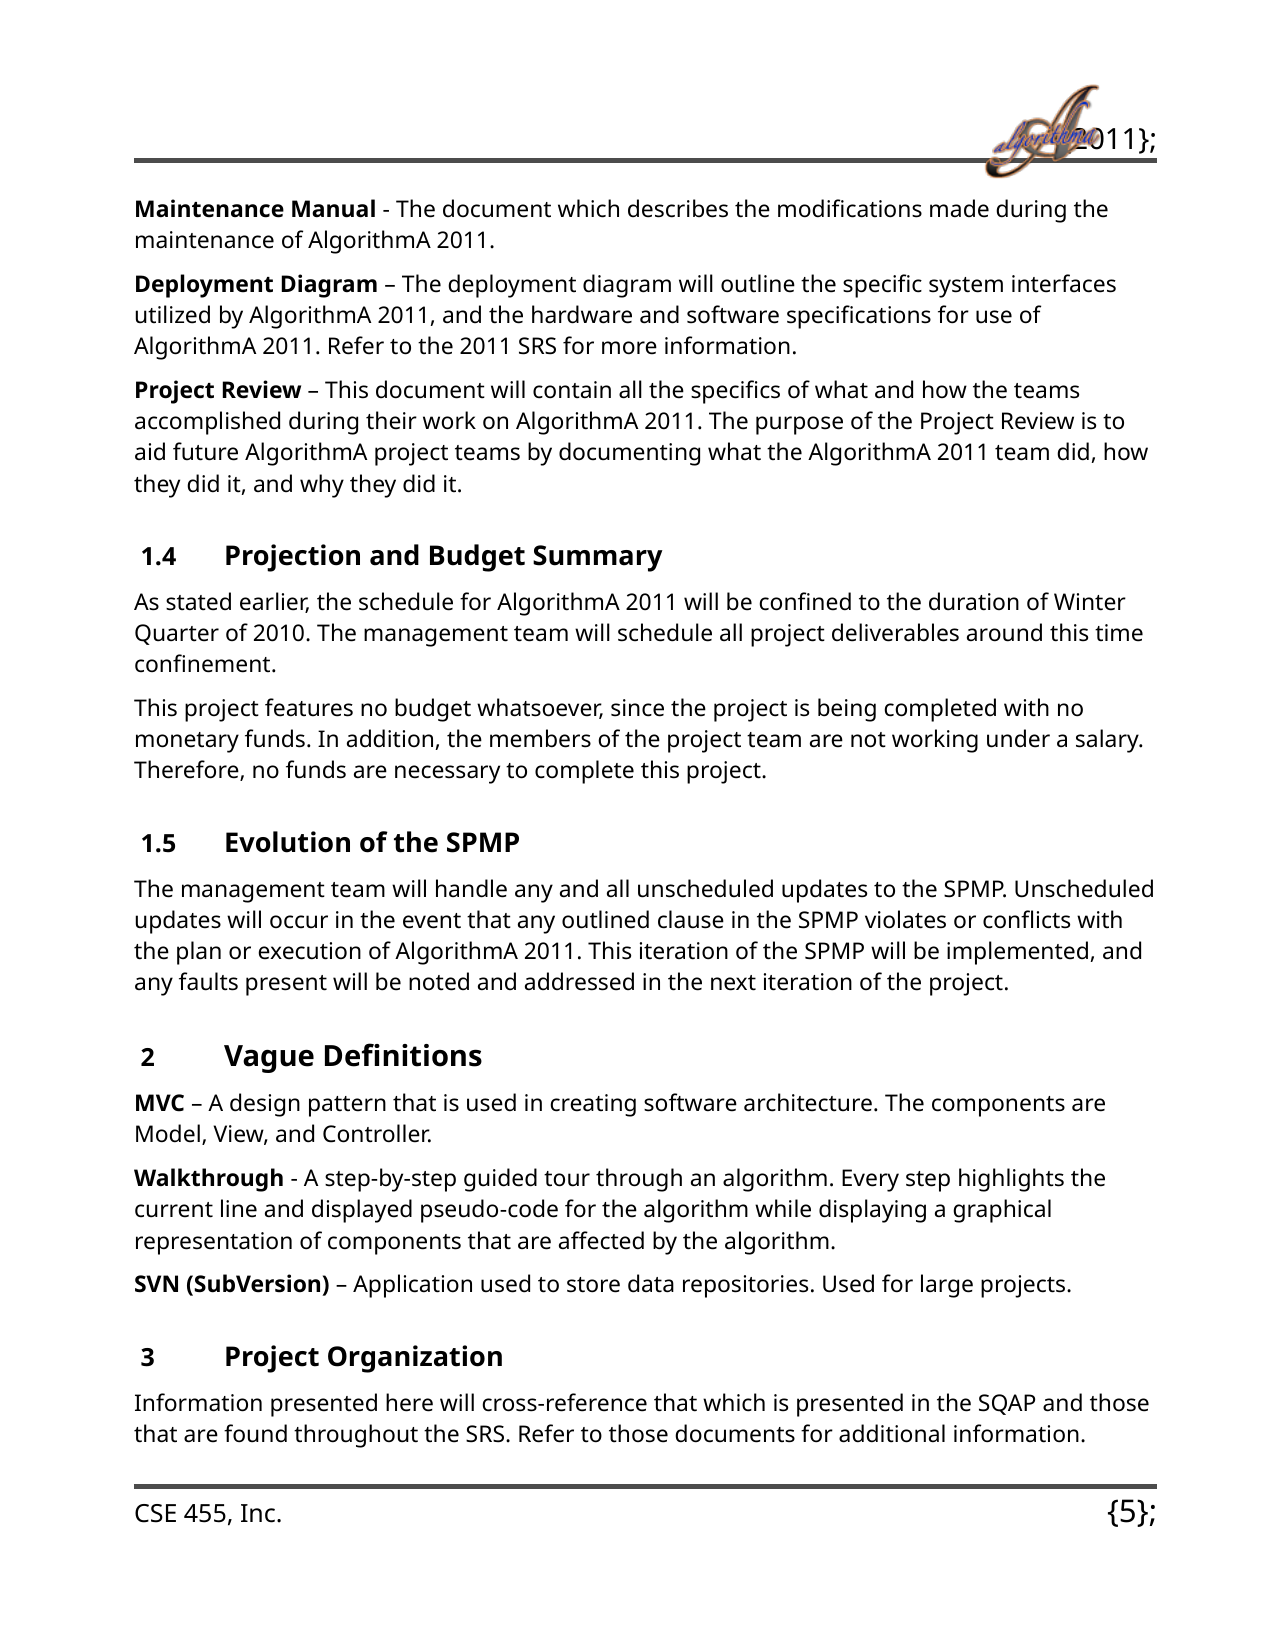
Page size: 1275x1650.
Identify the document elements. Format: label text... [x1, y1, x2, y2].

text MVC – A design pattern that is used in creating software architecture. The components are Model, View, and Controller. [134, 1087, 1157, 1150]
text SVN (SubVersion) – Application used to store data repositories. Used for large projects. [134, 1268, 1157, 1300]
picture [982, 83, 1103, 180]
subtitle Vague Definitions [134, 1035, 1157, 1075]
text Maintenance Manual ‐ The document which describes the modifications made during the maintenance of AlgorithmA 2011. [134, 192, 1157, 255]
text Walkthrough ‐ A step‐by‐step guided tour through an algorithm. Every step highlights the current line and displayed pseudo‐code for the algorithm while displaying a graphical representation of components that are affected by the algorithm. [134, 1162, 1157, 1256]
text Project Review – This document will contain all the specifics of what and how the teams accomplished during their work on AlgorithmA 2011. The purpose of the Project Review is to aid future AlgorithmA project teams by documenting what the AlgorithmA 2011 team did, how they did it, and why they did it. [134, 374, 1157, 499]
text As stated earlier, the schedule for AlgorithmA 2011 will be confined to the duration of Winter Quarter of 2010. The management team will schedule all project deliverables around this time confinement. [134, 586, 1157, 679]
text Information presented here will cross‐reference that which is presented in the SQAP and those that are found throughout the SRS. Refer to those documents for additional information. [134, 1387, 1157, 1449]
subtitle Evolution of the SPMP [134, 823, 1157, 860]
text Deployment Diagram – The deployment diagram will outline the specific system interfaces utilized by AlgorithmA 2011, and the hardware and software specifications for use of AlgorithmA 2011. Refer to the 2011 SRS for more information. [134, 267, 1157, 361]
subtitle Projection and Budget Summary [134, 536, 1157, 573]
subtitle Project Organization [134, 1337, 1157, 1374]
text The management team will handle any and all unscheduled updates to the SPMP. Unscheduled updates will occur in the event that any outlined clause in the SPMP violates or conflicts with the plan or execution of AlgorithmA 2011. This iteration of the SPMP will be implemented, and any faults present will be noted and addressed in the next iteration of the project. [134, 872, 1157, 997]
text This project features no budget whatsoever, since the project is being completed with no monetary funds. In addition, the members of the project team are not working under a salary. Therefore, no funds are necessary to complete this project. [134, 692, 1157, 786]
